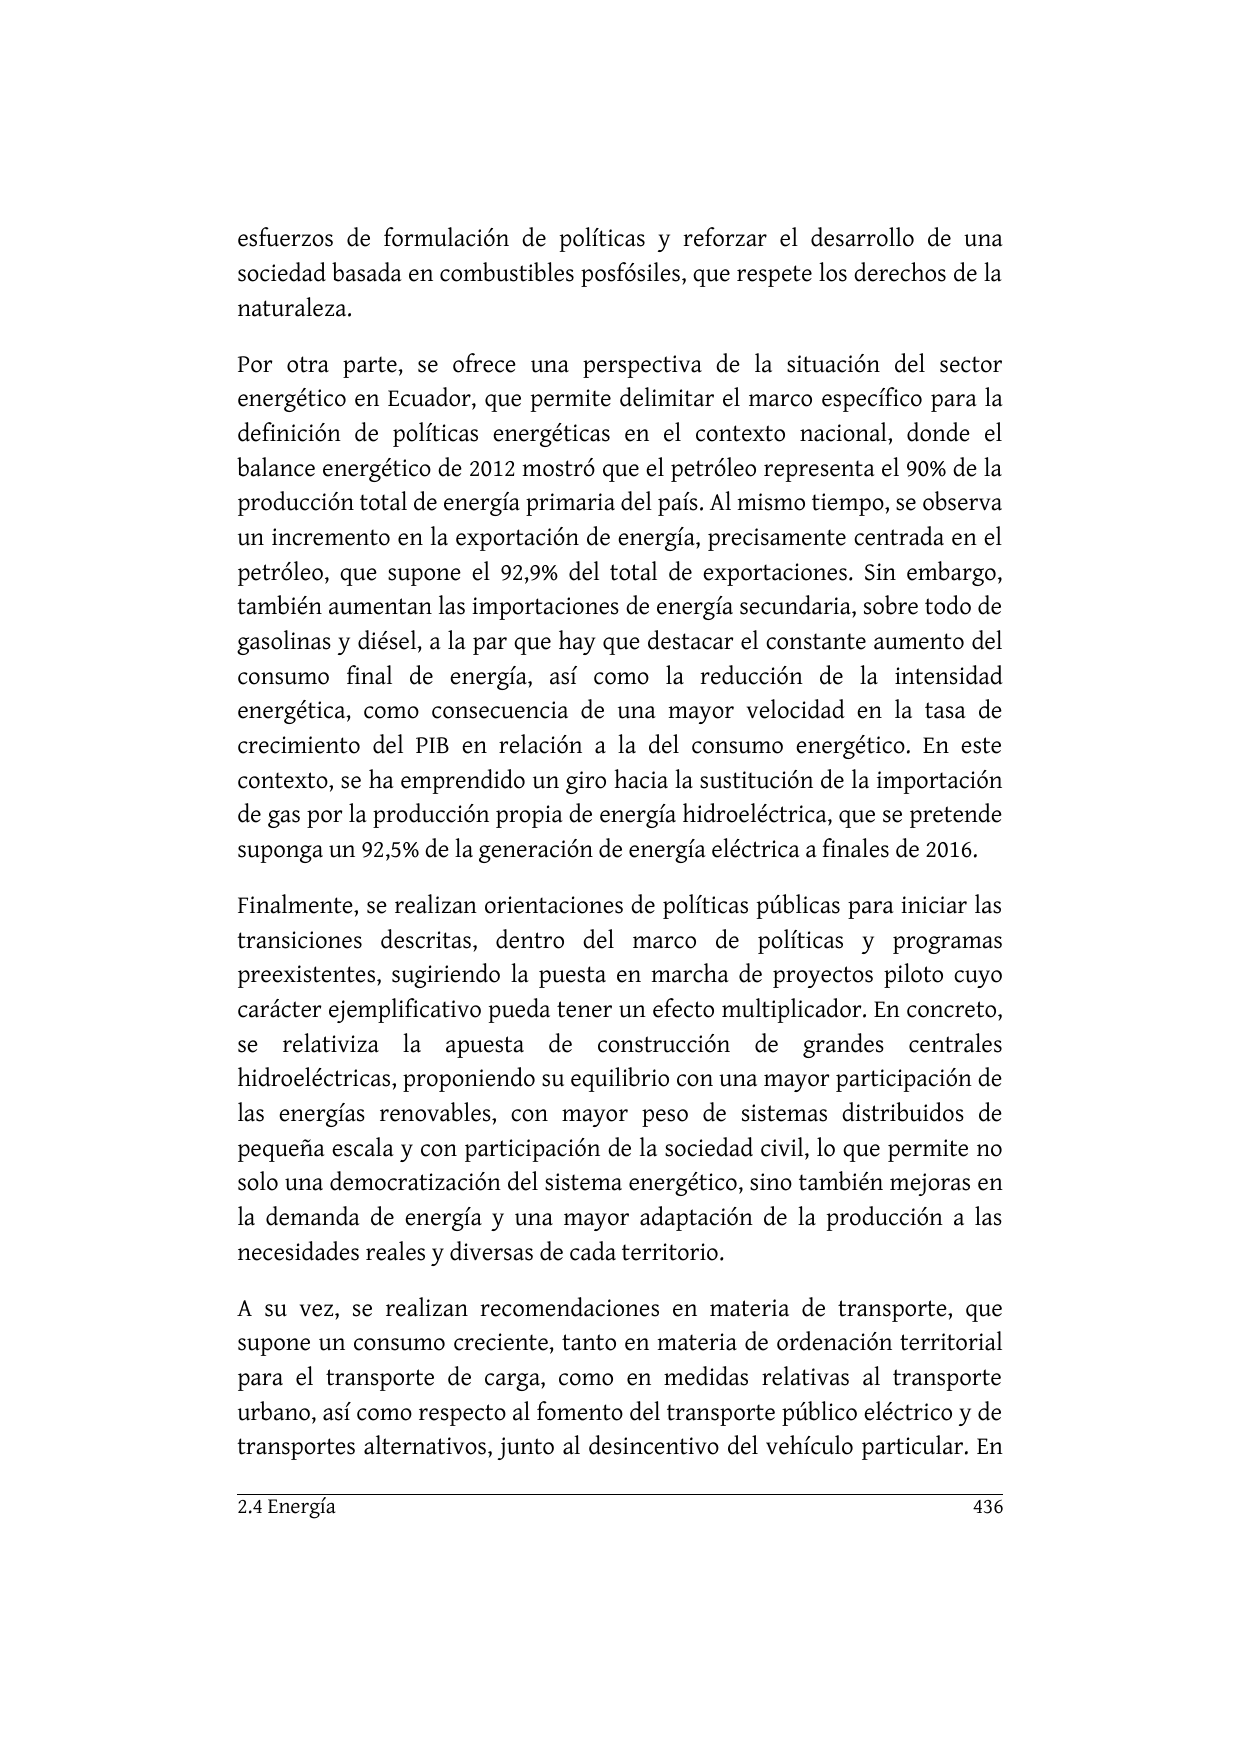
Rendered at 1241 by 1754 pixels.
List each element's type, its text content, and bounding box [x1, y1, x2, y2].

text Finalmente, se realizan orientaciones de políticas públicas para iniciar las transiciones descritas, dentro del marco de políticas y programas preexistentes, sugiriendo la puesta en marcha de proyectos piloto cuyo carácter ejemplificativo pueda tener un efecto multiplicador. En concreto, se relativiza la apuesta de construcción de grandes centrales hidroeléctricas, proponiendo su equilibrio con una mayor participación de las energías renovables, con mayor peso de sistemas distribuidos de pequeña escala y con participación de la sociedad civil, lo que permite no solo una democratización del sistema energético, sino también mejoras en la demanda de energía y una mayor adaptación de la producción a las necesidades reales y diversas de cada territorio. [237, 891, 1003, 1267]
text esfuerzos de formulación de políticas y reforzar el desarrollo de una sociedad basada en combustibles posfósiles, que respete los derechos de la naturaleza. [237, 225, 1003, 323]
text A su vez, se realizan recomendaciones en materia de transporte, que supone un consumo creciente, tanto en materia de ordenación territorial para el transporte de carga, como en medidas relativas al transporte urbano, así como respecto al fomento del transporte público eléctrico y de transportes alternativos, junto al desincentivo del vehículo particular. En [237, 1294, 1003, 1462]
text Por otra parte, se ofrece una perspectiva de la situación del sector energético en Ecuador, que permite delimitar el marco específico para la definición de políticas energéticas en el contexto nacional, donde el balance energético de 2012 mostró que el petróleo representa el 90% de la producción total de energía primaria del país. Al mismo tiempo, se observa un incremento en la exportación de energía, precisamente centrada en el petróleo, que supone el 92,9% del total de exportaciones. Sin embargo, también aumentan las importaciones de energía secundaria, sobre todo de gasolinas y diésel, a la par que hay que destacar el constante aumento del consumo final de energía, así como la reducción de la intensidad energética, como consecuencia de una mayor velocidad en la tasa de crecimiento del PIB en relación a la del consumo energético. En este contexto, se ha emprendido un giro hacia la sustitución de la importación de gas por la producción propia de energía hidroeléctrica, que se pretende suponga un 92,5% de la generación de energía eléctrica a finales de 2016. [237, 350, 1003, 865]
